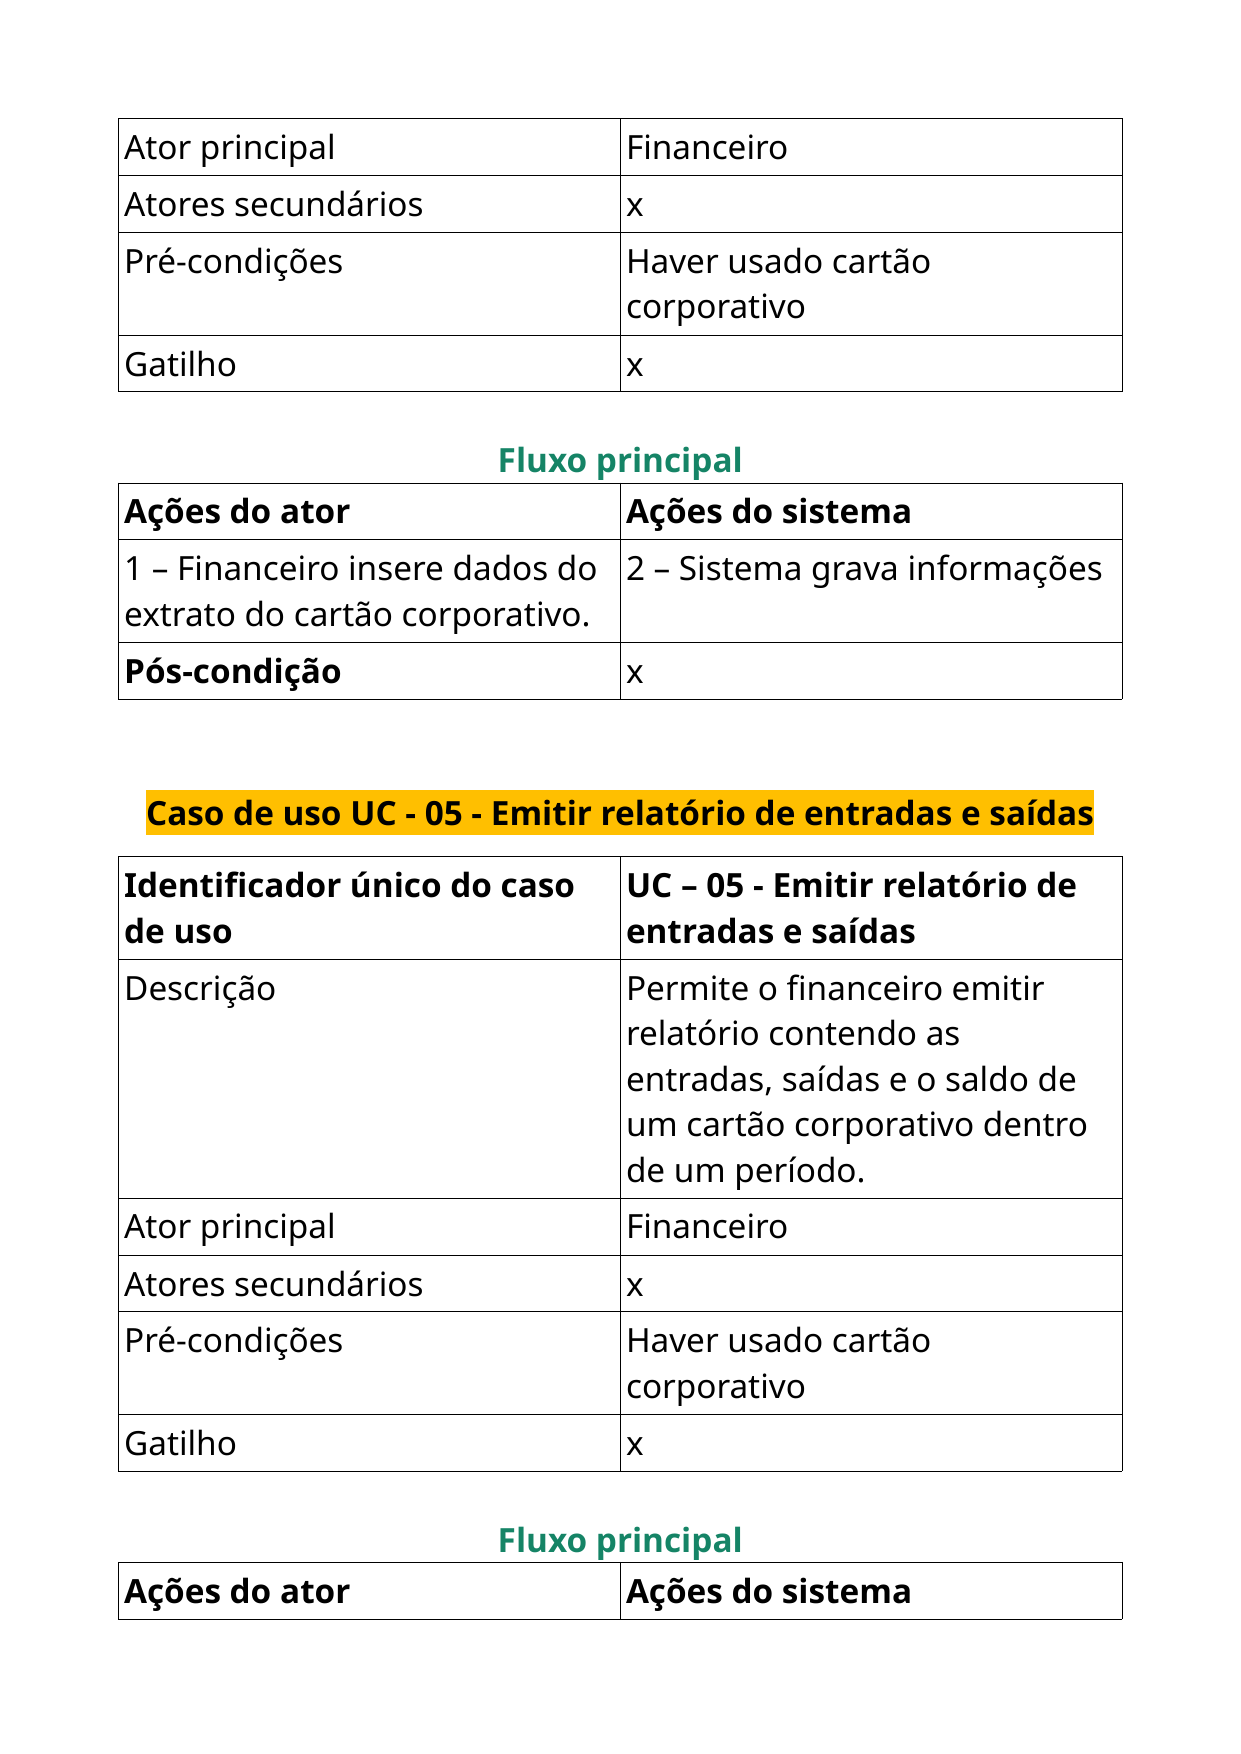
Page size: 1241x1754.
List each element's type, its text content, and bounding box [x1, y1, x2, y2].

table_header UC – 05 - Emitir relatório de entradas e saídas [621, 857, 1122, 959]
table_cell Atores secundários [119, 176, 620, 232]
table_cell Financeiro [621, 119, 1122, 175]
table_cell Pós-condição [119, 643, 620, 699]
table_cell Pré-condições [119, 233, 620, 334]
table_cell Gatilho [119, 1415, 620, 1471]
table_cell 1 – Financeiro insere dados do extrato do cartão corporativo. [119, 540, 620, 642]
table_cell x [621, 176, 1122, 232]
table_header Ações do ator [119, 484, 620, 539]
table_cell 2 – Sistema grava informações [621, 540, 1122, 642]
table_cell Permite o financeiro emitir relatório contendo as entradas, saídas e o saldo de um cartão corporativo dentro de um período. [621, 960, 1122, 1197]
table_cell Pré-condições [119, 1312, 620, 1414]
table_cell Descrição [119, 960, 620, 1197]
text Caso de uso UC - 05 - Emitir relatório de entradas e saídas [118, 790, 1122, 835]
text Fluxo principal [118, 437, 1122, 482]
table_header Identificador único do caso de uso [119, 857, 620, 959]
table_cell Haver usado cartão corporativo [621, 1312, 1122, 1414]
table_cell x [621, 336, 1122, 391]
text Fluxo principal [118, 1516, 1122, 1562]
table_cell Gatilho [119, 336, 620, 391]
table_cell Financeiro [621, 1199, 1122, 1254]
table_cell x [621, 1415, 1122, 1471]
table_header Ações do ator [119, 1563, 620, 1619]
table_header Ações do sistema [621, 1563, 1122, 1619]
table_cell Ator principal [119, 119, 620, 175]
table_cell Atores secundários [119, 1256, 620, 1311]
table_cell Ator principal [119, 1199, 620, 1254]
table_header Ações do sistema [621, 484, 1122, 539]
table_cell Haver usado cartão corporativo [621, 233, 1122, 334]
table_cell x [621, 1256, 1122, 1311]
table_cell x [621, 643, 1122, 699]
